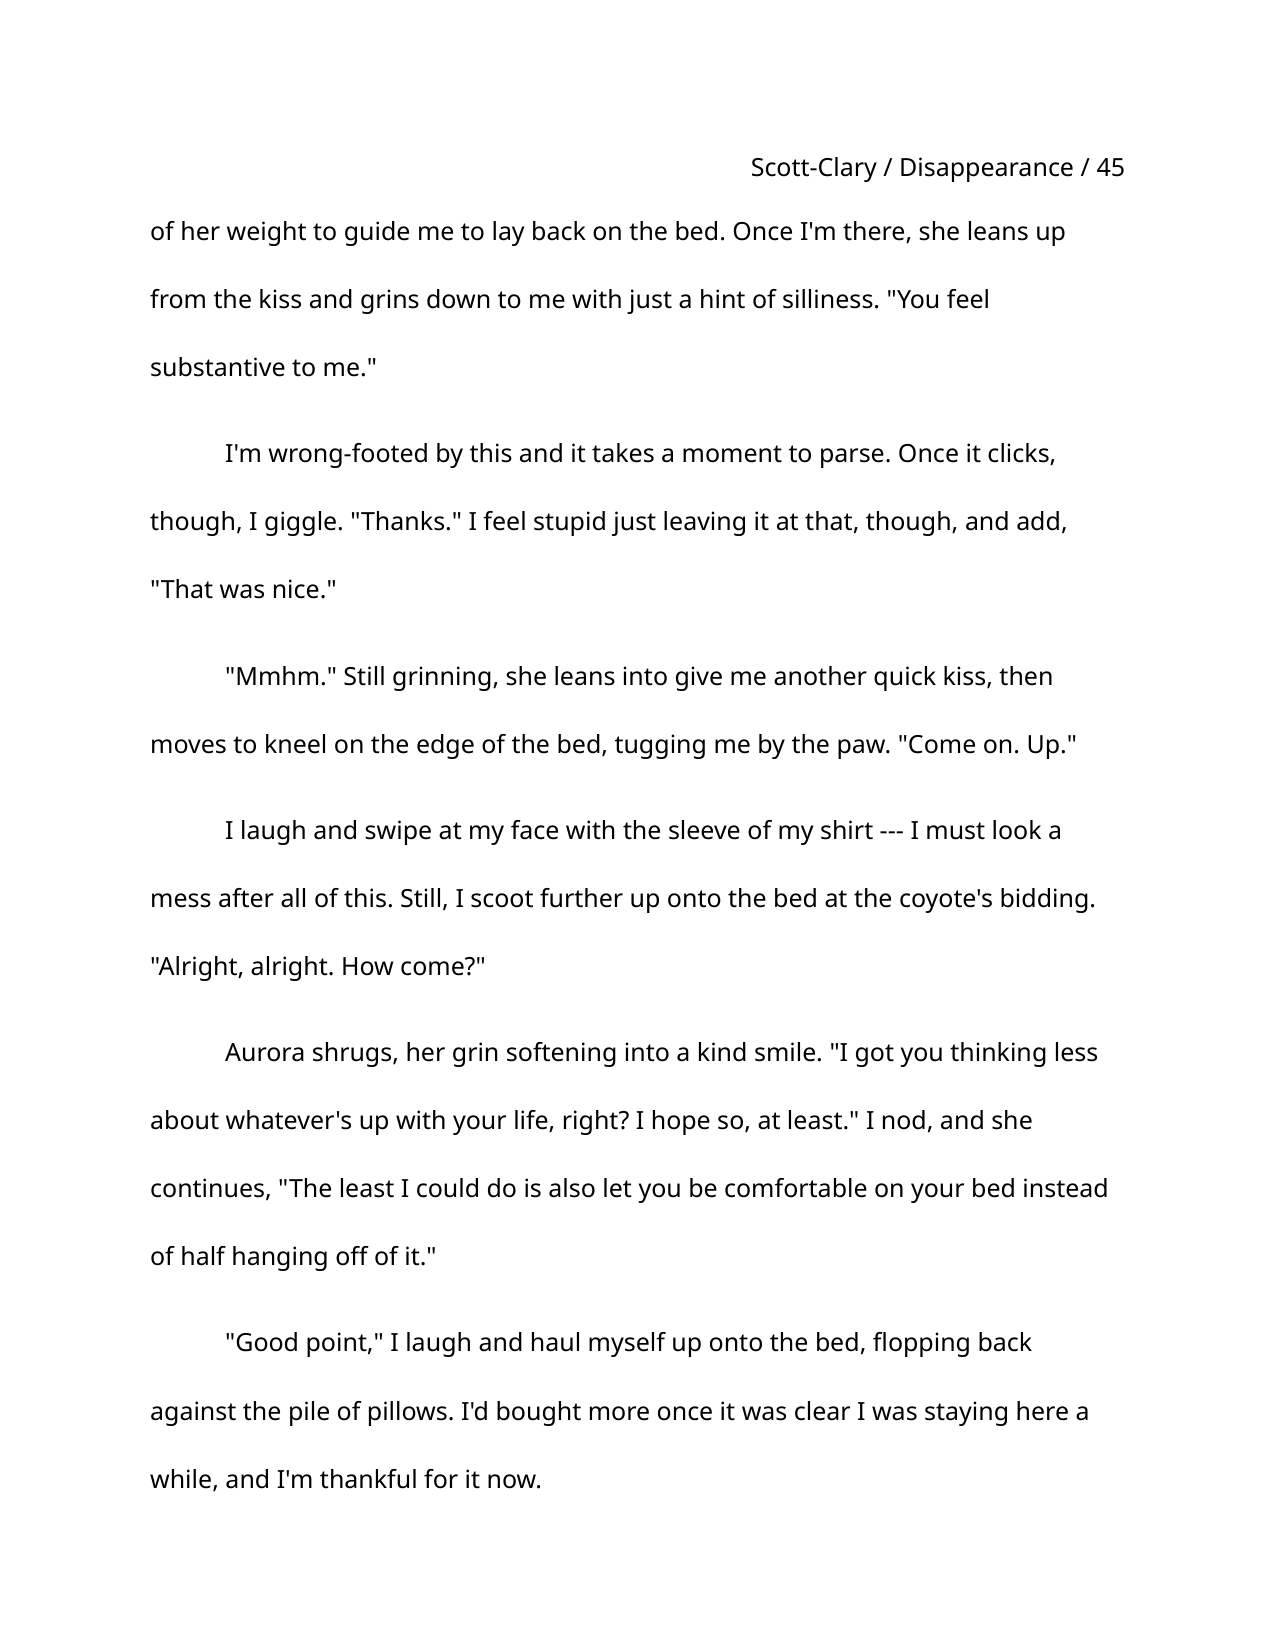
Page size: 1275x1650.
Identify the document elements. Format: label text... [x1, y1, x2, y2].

text "Good point," I laugh and haul myself up onto the bed, flopping back against the pile of pillows. I'd bought more once it was clear I was staying here a while, and I'm thankful for it now. [150, 1325, 1125, 1495]
text Aurora shrugs, her grin softening into a kind smile. "I got you thinking less about whatever's up with your life, right? I hope so, at least." I nod, and she continues, "The least I could do is also let you be comfortable on your bed instead of half hanging off of it." [150, 1034, 1125, 1273]
text I'm wrong-footed by this and it takes a moment to parse. Once it clicks, though, I giggle. "Thanks." I feel stupid just leaving it at that, though, and add, "That was nice." [150, 436, 1125, 606]
text "Mmhm." Still grinning, she leans into give me another quick kiss, then moves to kneel on the edge of the bed, tugging me by the paw. "Come on. Up." [150, 658, 1125, 760]
text I laugh and swipe at my face with the sleeve of my shirt --- I must look a mess after all of this. Still, I scoot further up onto the bed at the coyote's bidding. "Alright, alright. How come?" [150, 812, 1125, 983]
text of her weight to guide me to lay back on the bed. Once I'm there, she leans up from the kiss and grins down to me with just a hint of silliness. "You feel substantive to me." [150, 213, 1125, 384]
